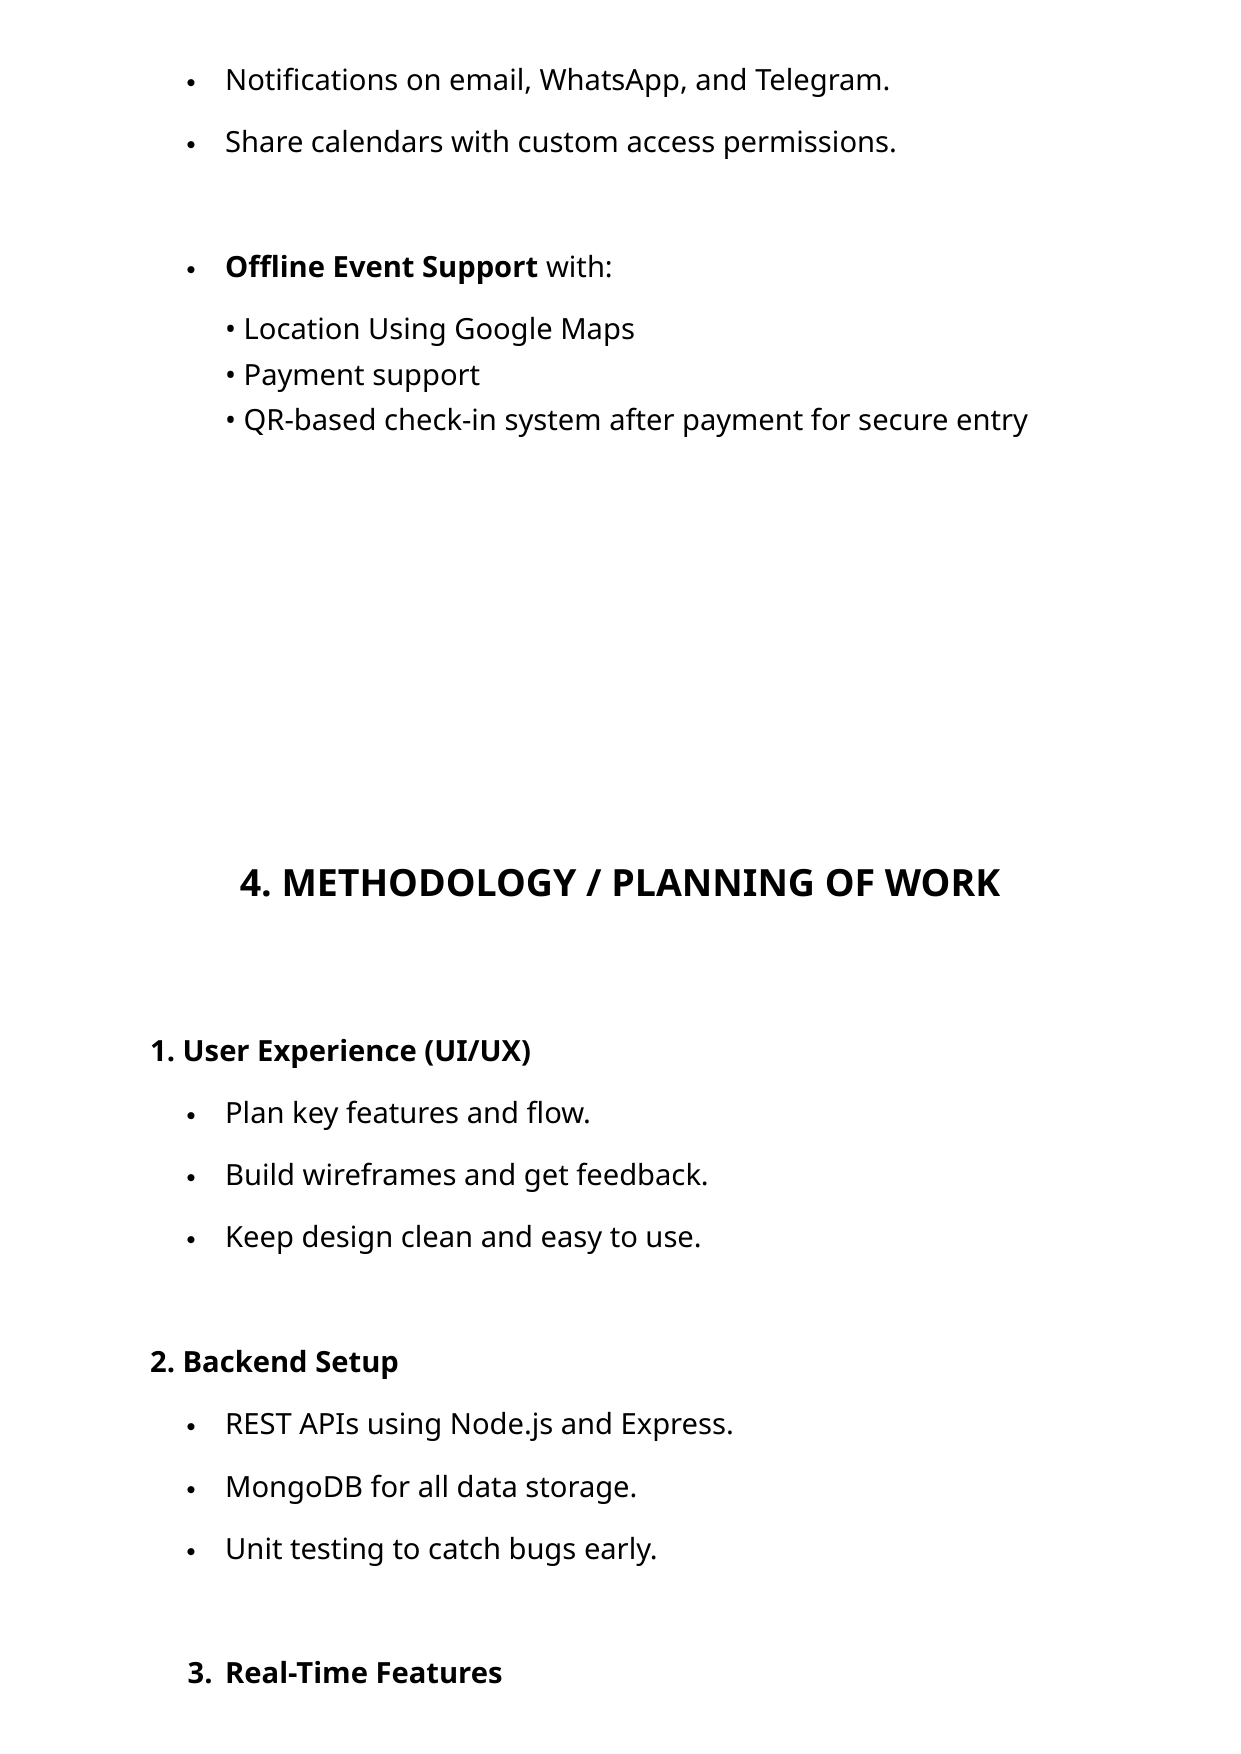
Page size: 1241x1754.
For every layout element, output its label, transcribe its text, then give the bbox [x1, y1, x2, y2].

text 2. Backend Setup [150, 1341, 1090, 1381]
list Offline Event Support with: [187, 246, 1090, 286]
list Build wireframes and get feedback. [187, 1154, 1090, 1194]
list Plan key features and flow. [187, 1092, 1090, 1132]
text • Location Using Google Maps • Payment support • QR-based check-in system after payment for secure entry [225, 308, 1090, 439]
text 1. User Experience (UI/UX) [150, 1030, 1090, 1069]
list Unit testing to catch bugs early. [187, 1528, 1090, 1568]
list MongoDB for all data storage. [187, 1466, 1090, 1506]
list Notifications on email, WhatsApp, and Telegram. [187, 59, 1090, 99]
text 4. METHODOLOGY / PLANNING OF WORK [150, 856, 1090, 907]
list REST APIs using Node.js and Express. [187, 1403, 1090, 1443]
list Real-Time Features [187, 1653, 1090, 1692]
list Share calendars with custom access permissions. [187, 121, 1090, 161]
list Keep design clean and easy to use. [187, 1217, 1090, 1256]
